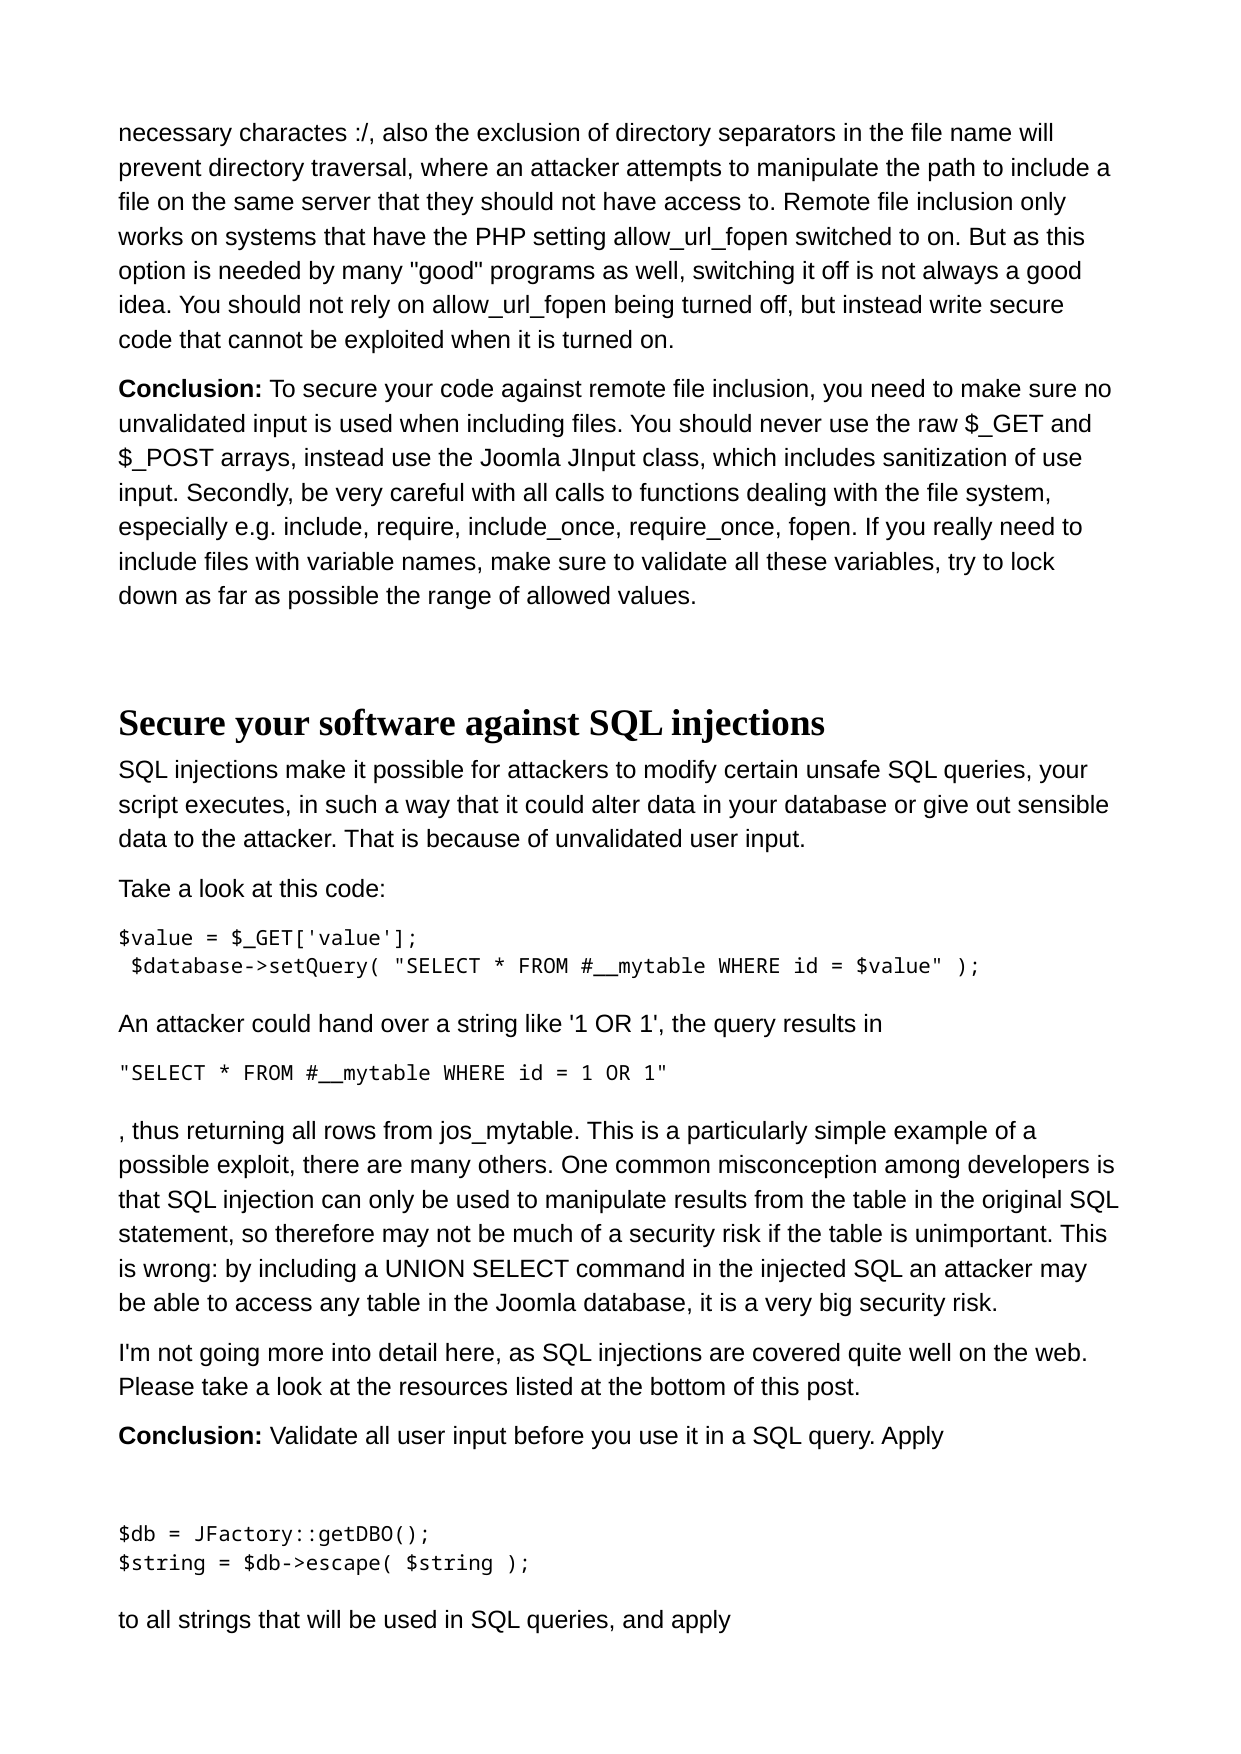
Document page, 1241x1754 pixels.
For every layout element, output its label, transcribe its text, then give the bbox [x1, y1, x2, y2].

text SQL injections make it possible for attackers to modify certain unsafe SQL queries, your script executes, in such a way that it could alter data in your database or give out sensible data to the attacker. That is because of unvalidated user input. [118, 756, 1122, 853]
text I'm not going more into detail here, as SQL injections are covered quite well on the web. Please take a look at the resources listed at the bottom of this post. [118, 1337, 1122, 1401]
text to all strings that will be used in SQL queries, and apply [118, 1606, 1122, 1634]
text $string = $db->escape( $string ); [118, 1548, 1122, 1576]
text necessary charactes :/, also the exclusion of directory separators in the file name will prevent directory traversal, where an attacker attempts to manipulate the path to include a file on the same server that they should not have access to. Remote file inclusion only works on systems that have the PHP setting allow_url_fopen switched to on. But as this option is needed by many "good" programs as well, switching it off is not always a good idea. You should not rely on allow_url_fopen being turned off, but instead write secure code that cannot be exploited when it is turned on. [118, 118, 1122, 354]
text "SELECT * FROM #__mytable WHERE id = 1 OR 1" [118, 1058, 1122, 1087]
text $value = $_GET['value']; [118, 923, 1122, 951]
text Take a look at this code: [118, 873, 1122, 902]
text An attacker could hand over a string like '1 OR 1', the query results in [118, 1009, 1122, 1038]
text , thus returning all rows from jos_mytable. This is a particularly simple example of a possible exploit, there are many others. One common misconception among developers is that SQL injection can only be used to manipulate results from the table in the original SQL statement, so therefore may not be much of a security risk if the table is unimportant. This is wrong: by including a UNION SELECT command in the injected SQL an attacker may be able to access any table in the Joomla database, it is a very big security risk. [118, 1116, 1122, 1317]
text $db = JFactory::getDBO(); [118, 1519, 1122, 1548]
subtitle Secure your software against SQL injections [118, 700, 1122, 743]
text $database->setQuery( "SELECT * FROM #__mytable WHERE id = $value" ); [118, 951, 1122, 979]
text Conclusion: To secure your code against remote file inclusion, you need to make sure no unvalidated input is used when including files. You should never use the raw $_GET and $_POST arrays, instead use the Joomla JInput class, which includes sanitization of use input. Secondly, be very careful with all calls to functions dealing with the file system, especially e.g. include, require, include_once, require_once, fopen. If you really need to include files with variable names, make sure to validate all these variables, try to lock down as far as possible the range of allowed values. [118, 374, 1122, 610]
text Conclusion: Validate all user input before you use it in a SQL query. Apply [118, 1421, 1122, 1450]
